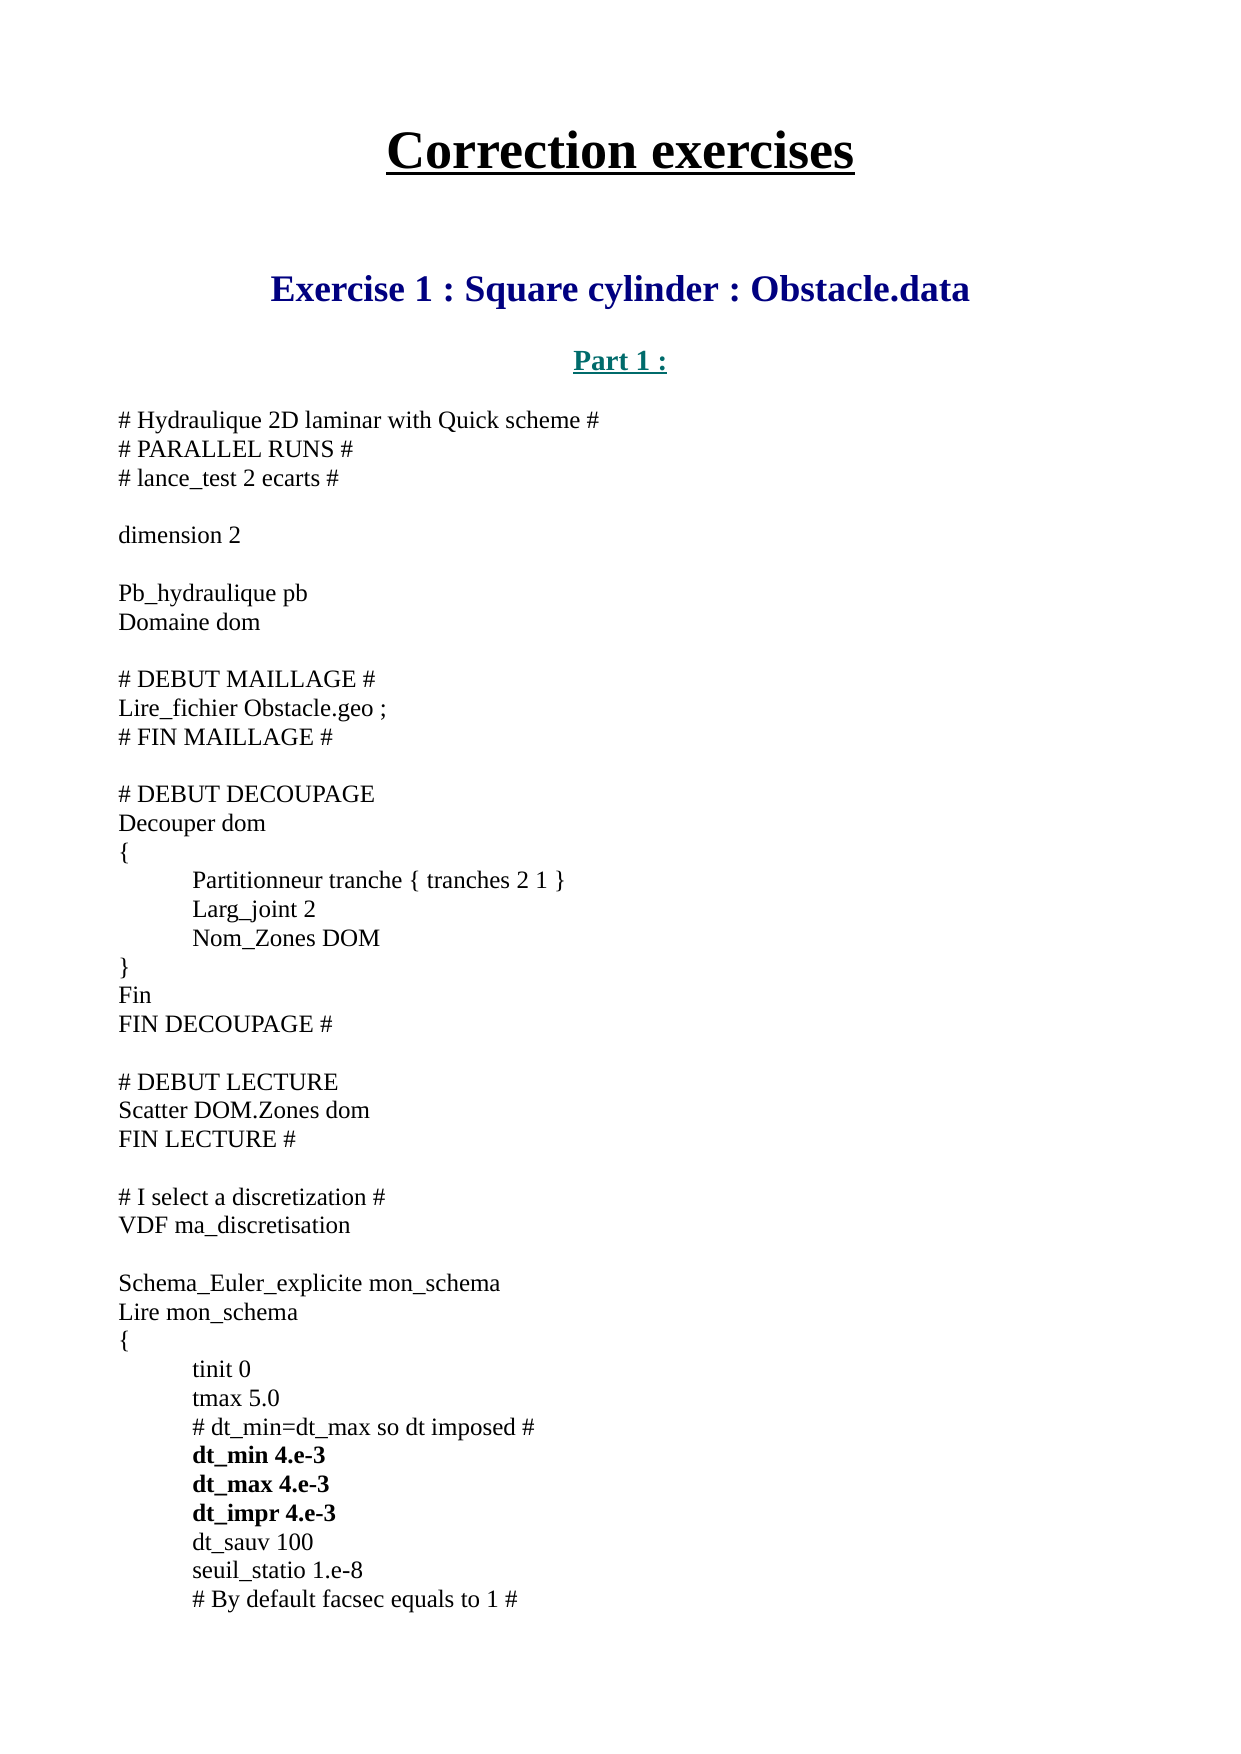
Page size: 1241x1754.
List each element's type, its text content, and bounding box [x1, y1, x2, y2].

text # Hydraulique 2D laminar with Quick scheme # [118, 406, 1122, 434]
text # DEBUT DECOUPAGE [118, 779, 1122, 808]
text # I select a discretization # [118, 1182, 1122, 1211]
text tmax 5.0 [118, 1383, 1122, 1412]
text # PARALLEL RUNS # [118, 434, 1122, 463]
text Exercise 1 : Square cylinder : Obstacle.data [118, 267, 1122, 310]
text Correction exercises [118, 118, 1122, 180]
text # dt_min=dt_max so dt imposed # [118, 1412, 1122, 1441]
text Decouper dom [118, 808, 1122, 837]
text seuil_statio 1.e-8 [118, 1556, 1122, 1584]
text dt_impr 4.e-3 [118, 1498, 1122, 1527]
text tinit 0 [118, 1354, 1122, 1383]
text Part 1 : [118, 343, 1122, 377]
text FIN DECOUPAGE # [118, 1009, 1122, 1038]
text # DEBUT MAILLAGE # [118, 664, 1122, 693]
text VDF ma_discretisation [118, 1211, 1122, 1239]
text Larg_joint 2 [118, 894, 1122, 923]
text { [118, 837, 1122, 866]
text dt_sauv 100 [118, 1527, 1122, 1556]
text Lire mon_schema [118, 1297, 1122, 1326]
text dimension 2 [118, 521, 1122, 549]
text Partitionneur tranche { tranches 2 1 } [118, 866, 1122, 894]
text # lance_test 2 ecarts # [118, 463, 1122, 492]
text Pb_hydraulique pb [118, 578, 1122, 607]
text Fin [118, 981, 1122, 1009]
text # FIN MAILLAGE # [118, 722, 1122, 751]
text Schema_Euler_explicite mon_schema [118, 1268, 1122, 1297]
text { [118, 1326, 1122, 1354]
text Domaine dom [118, 607, 1122, 636]
text # DEBUT LECTURE [118, 1067, 1122, 1096]
text # By default facsec equals to 1 # [118, 1584, 1122, 1613]
text FIN LECTURE # [118, 1124, 1122, 1153]
text Lire_fichier Obstacle.geo ; [118, 693, 1122, 722]
text dt_max 4.e-3 [118, 1469, 1122, 1498]
text Scatter DOM.Zones dom [118, 1096, 1122, 1124]
text Nom_Zones DOM [118, 923, 1122, 952]
text dt_min 4.e-3 [118, 1441, 1122, 1469]
text } [118, 952, 1122, 981]
